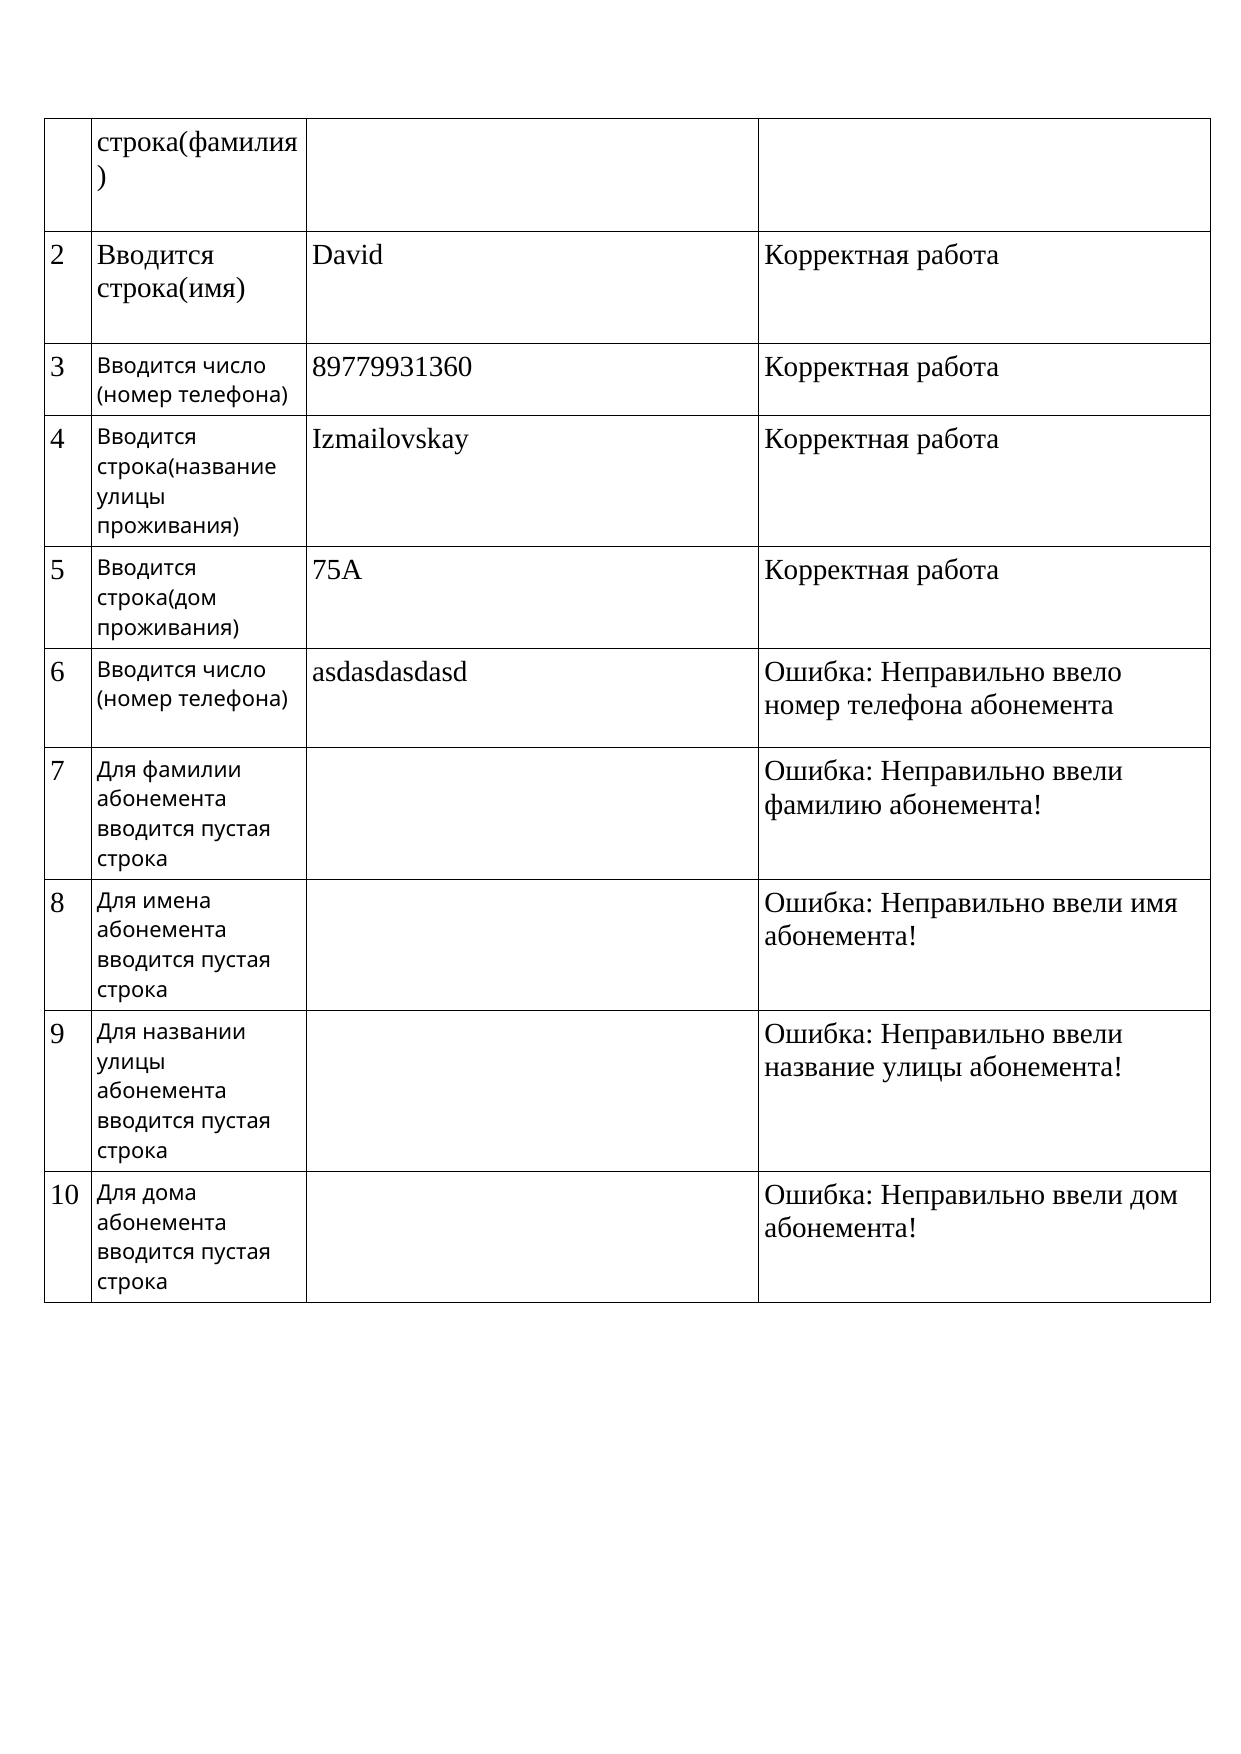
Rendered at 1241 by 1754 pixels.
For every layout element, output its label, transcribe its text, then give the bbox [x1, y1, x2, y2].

table_cell [307, 119, 758, 231]
table_cell Корректная работа [759, 547, 1210, 647]
table_cell 8 [45, 880, 91, 1009]
table_cell David [307, 232, 758, 343]
table_cell 4 [45, 416, 91, 546]
table_cell Вводится строка(имя) [92, 232, 306, 343]
table_cell Вводится число (номер телефона) [92, 344, 306, 415]
table_cell Вводится строка(дом проживания) [92, 547, 306, 647]
table_cell [307, 1172, 758, 1302]
table_cell Izmailovskay [307, 416, 758, 546]
table_cell [307, 748, 758, 878]
table_cell Для фамилии абонемента вводится пустая строка [92, 748, 306, 878]
table_cell Для дома абонемента вводится пустая строка [92, 1172, 306, 1302]
table_cell [759, 119, 1210, 231]
table_cell [307, 1011, 758, 1171]
table_cell [307, 880, 758, 1009]
table_cell 89779931360 [307, 344, 758, 415]
table_cell строка(фамилия) [92, 119, 306, 231]
table_cell Для названии улицы абонемента вводится пустая строка [92, 1011, 306, 1171]
table_cell Вводится строка(название улицы проживания) [92, 416, 306, 546]
table_cell 5 [45, 547, 91, 647]
table_cell Oшибка: Неправильно ввели фамилию абонемента! [759, 748, 1210, 878]
table_cell Для имена абонемента вводится пустая строка [92, 880, 306, 1009]
table_cell Oшибка: Неправильно ввели дом абонемента! [759, 1172, 1210, 1302]
table_cell Oшибка: Неправильно ввело номер телефона абонемента [759, 649, 1210, 747]
table_cell Вводится число (номер телефона) [92, 649, 306, 747]
table_cell Oшибка: Неправильно ввели название улицы абонемента! [759, 1011, 1210, 1171]
table_cell Корректная работа [759, 344, 1210, 415]
table_cell 10 [45, 1172, 91, 1302]
table_cell 2 [45, 232, 91, 343]
table_cell 7 [45, 748, 91, 878]
table_cell [45, 119, 91, 231]
table_cell Корректная работа [759, 232, 1210, 343]
table_cell 9 [45, 1011, 91, 1171]
table_cell 6 [45, 649, 91, 747]
table_cell Oшибка: Неправильно ввели имя абонемента! [759, 880, 1210, 1009]
table_cell Корректная работа [759, 416, 1210, 546]
table_cell 3 [45, 344, 91, 415]
table_cell 75A [307, 547, 758, 647]
table_cell asdasdasdasd [307, 649, 758, 747]
